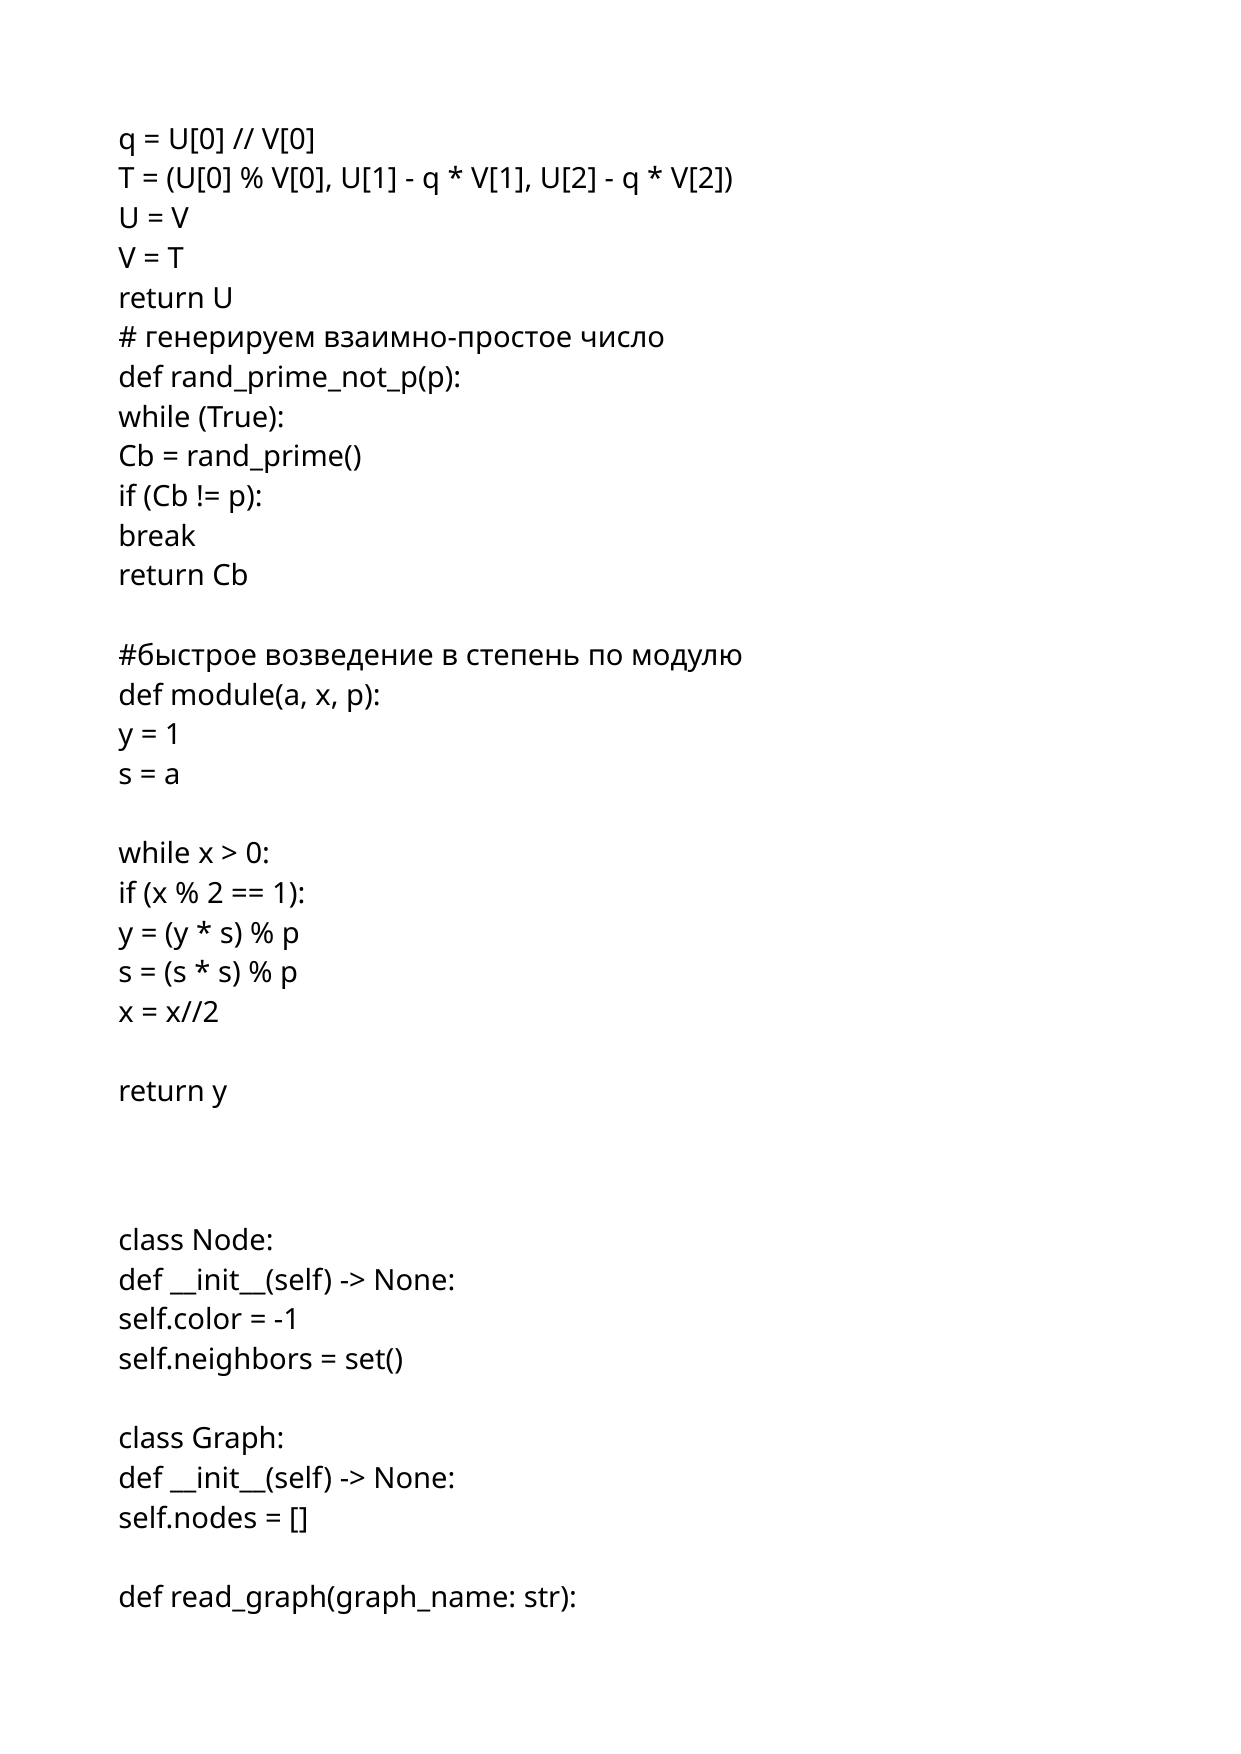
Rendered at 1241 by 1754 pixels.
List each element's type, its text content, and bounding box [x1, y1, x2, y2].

text Cb = rand_prime() [118, 436, 1122, 475]
text return U [118, 277, 1122, 317]
text return Cb [118, 555, 1122, 594]
text class Node: [118, 1219, 1122, 1259]
text while x > 0: [118, 832, 1122, 872]
text s = (s * s) % p [118, 952, 1122, 991]
text while (True): [118, 396, 1122, 436]
text #быстрое возведение в степень по модулю [118, 634, 1122, 674]
text y = (y * s) % p [118, 912, 1122, 952]
text s = a [118, 753, 1122, 793]
text if (Cb != p): [118, 475, 1122, 515]
text self.neighbors = set() [118, 1338, 1122, 1378]
text def module(a, x, p): [118, 674, 1122, 713]
text class Graph: [118, 1418, 1122, 1457]
text def __init__(self) -> None: [118, 1457, 1122, 1497]
text U = V [118, 197, 1122, 237]
text T = (U[0] % V[0], U[1] - q * V[1], U[2] - q * V[2]) [118, 158, 1122, 197]
text def rand_prime_not_p(p): [118, 356, 1122, 396]
text V = T [118, 237, 1122, 277]
text def __init__(self) -> None: [118, 1259, 1122, 1298]
text if (x % 2 == 1): [118, 872, 1122, 912]
text return y [118, 1071, 1122, 1110]
text break [118, 515, 1122, 555]
text y = 1 [118, 713, 1122, 753]
text q = U[0] // V[0] [118, 118, 1122, 158]
text def read_graph(graph_name: str): [118, 1576, 1122, 1616]
text x = x//2 [118, 991, 1122, 1031]
text self.nodes = [] [118, 1497, 1122, 1537]
text self.color = -1 [118, 1298, 1122, 1338]
text # генерируем взаимно-простое число [118, 317, 1122, 356]
